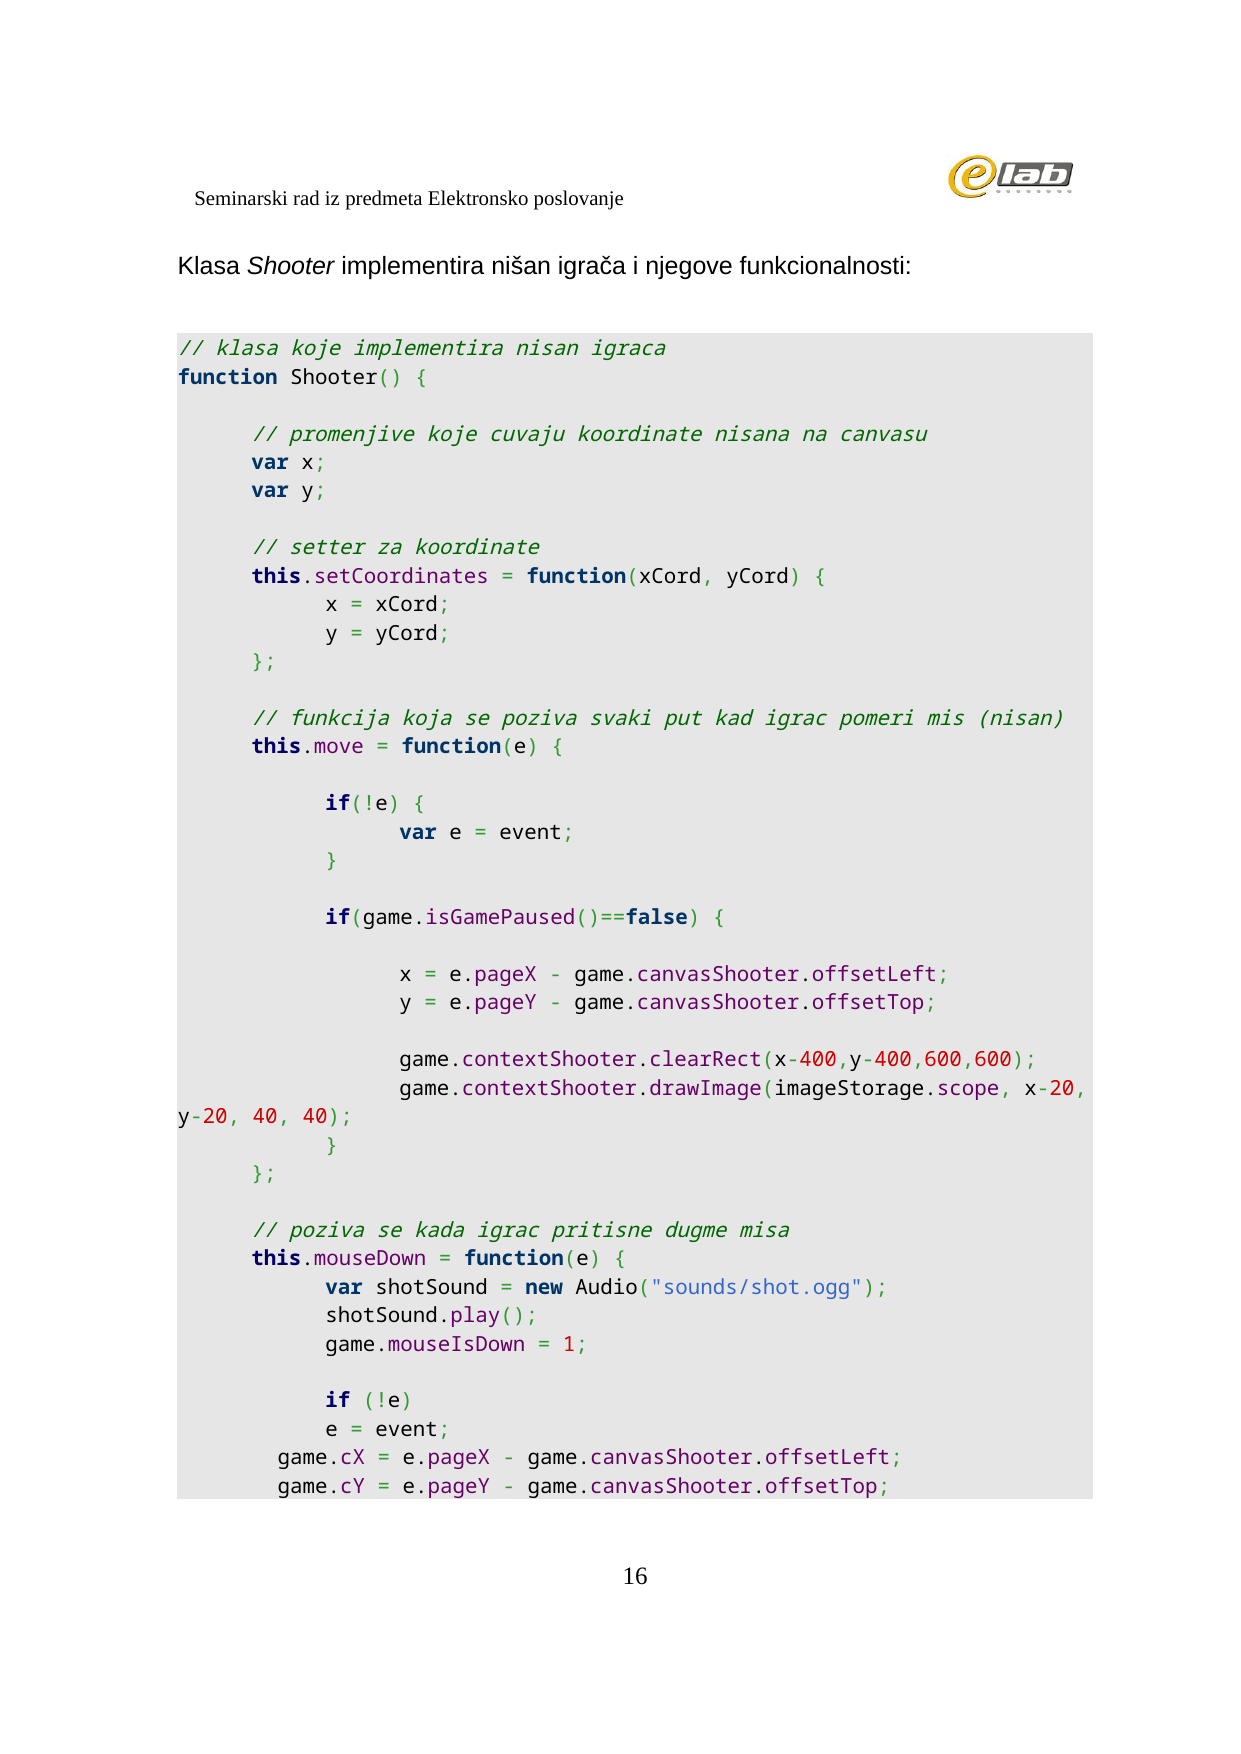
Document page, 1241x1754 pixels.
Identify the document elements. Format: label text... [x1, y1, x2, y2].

text // promenjive koje cuvaju koordinate nisana na canvasu [177, 419, 1093, 447]
text var e = event; [177, 817, 1093, 845]
text y = e.pageY - game.canvasShooter.offsetTop; [177, 987, 1093, 1016]
text var x; [177, 447, 1093, 476]
text this.setCoordinates = function(xCord, yCord) { [177, 561, 1093, 589]
text }; [177, 1158, 1093, 1187]
text // funkcija koja se poziva svaki put kad igrac pomeri mis (nisan) [177, 703, 1093, 732]
text Klasa Shooter implementira nišan igrača i njegove funkcionalnosti: [177, 251, 1093, 280]
text var y; [177, 476, 1093, 504]
text shotSound.play(); [177, 1300, 1093, 1329]
text if (!e) [177, 1386, 1093, 1414]
text var shotSound = new Audio("sounds/shot.ogg"); [177, 1272, 1093, 1300]
text e = event; [177, 1414, 1093, 1442]
text // setter za koordinate [177, 532, 1093, 561]
text // klasa koje implementira nisan igraca [177, 333, 1093, 362]
text } [177, 1130, 1093, 1158]
text if(!e) { [177, 788, 1093, 817]
text game.contextShooter.clearRect(x-400,y-400,600,600); [177, 1044, 1093, 1073]
text game.mouseIsDown = 1; [177, 1329, 1093, 1357]
text y = yCord; [177, 618, 1093, 646]
picture [946, 155, 1074, 198]
text game.contextShooter.drawImage(imageStorage.scope, x-20, y-20, 40, 40); [177, 1073, 1093, 1130]
text } [177, 845, 1093, 874]
text if(game.isGamePaused()==false) { [177, 902, 1093, 931]
text this.mouseDown = function(e) { [177, 1243, 1093, 1272]
text x = e.pageX - game.canvasShooter.offsetLeft; [177, 959, 1093, 987]
text }; [177, 646, 1093, 675]
text game.cY = e.pageY - game.canvasShooter.offsetTop; [177, 1471, 1093, 1499]
text function Shooter() { [177, 362, 1093, 390]
text x = xCord; [177, 589, 1093, 618]
text this.move = function(e) { [177, 732, 1093, 760]
text // poziva se kada igrac pritisne dugme misa [177, 1215, 1093, 1243]
text game.cX = e.pageX - game.canvasShooter.offsetLeft; [177, 1442, 1093, 1471]
